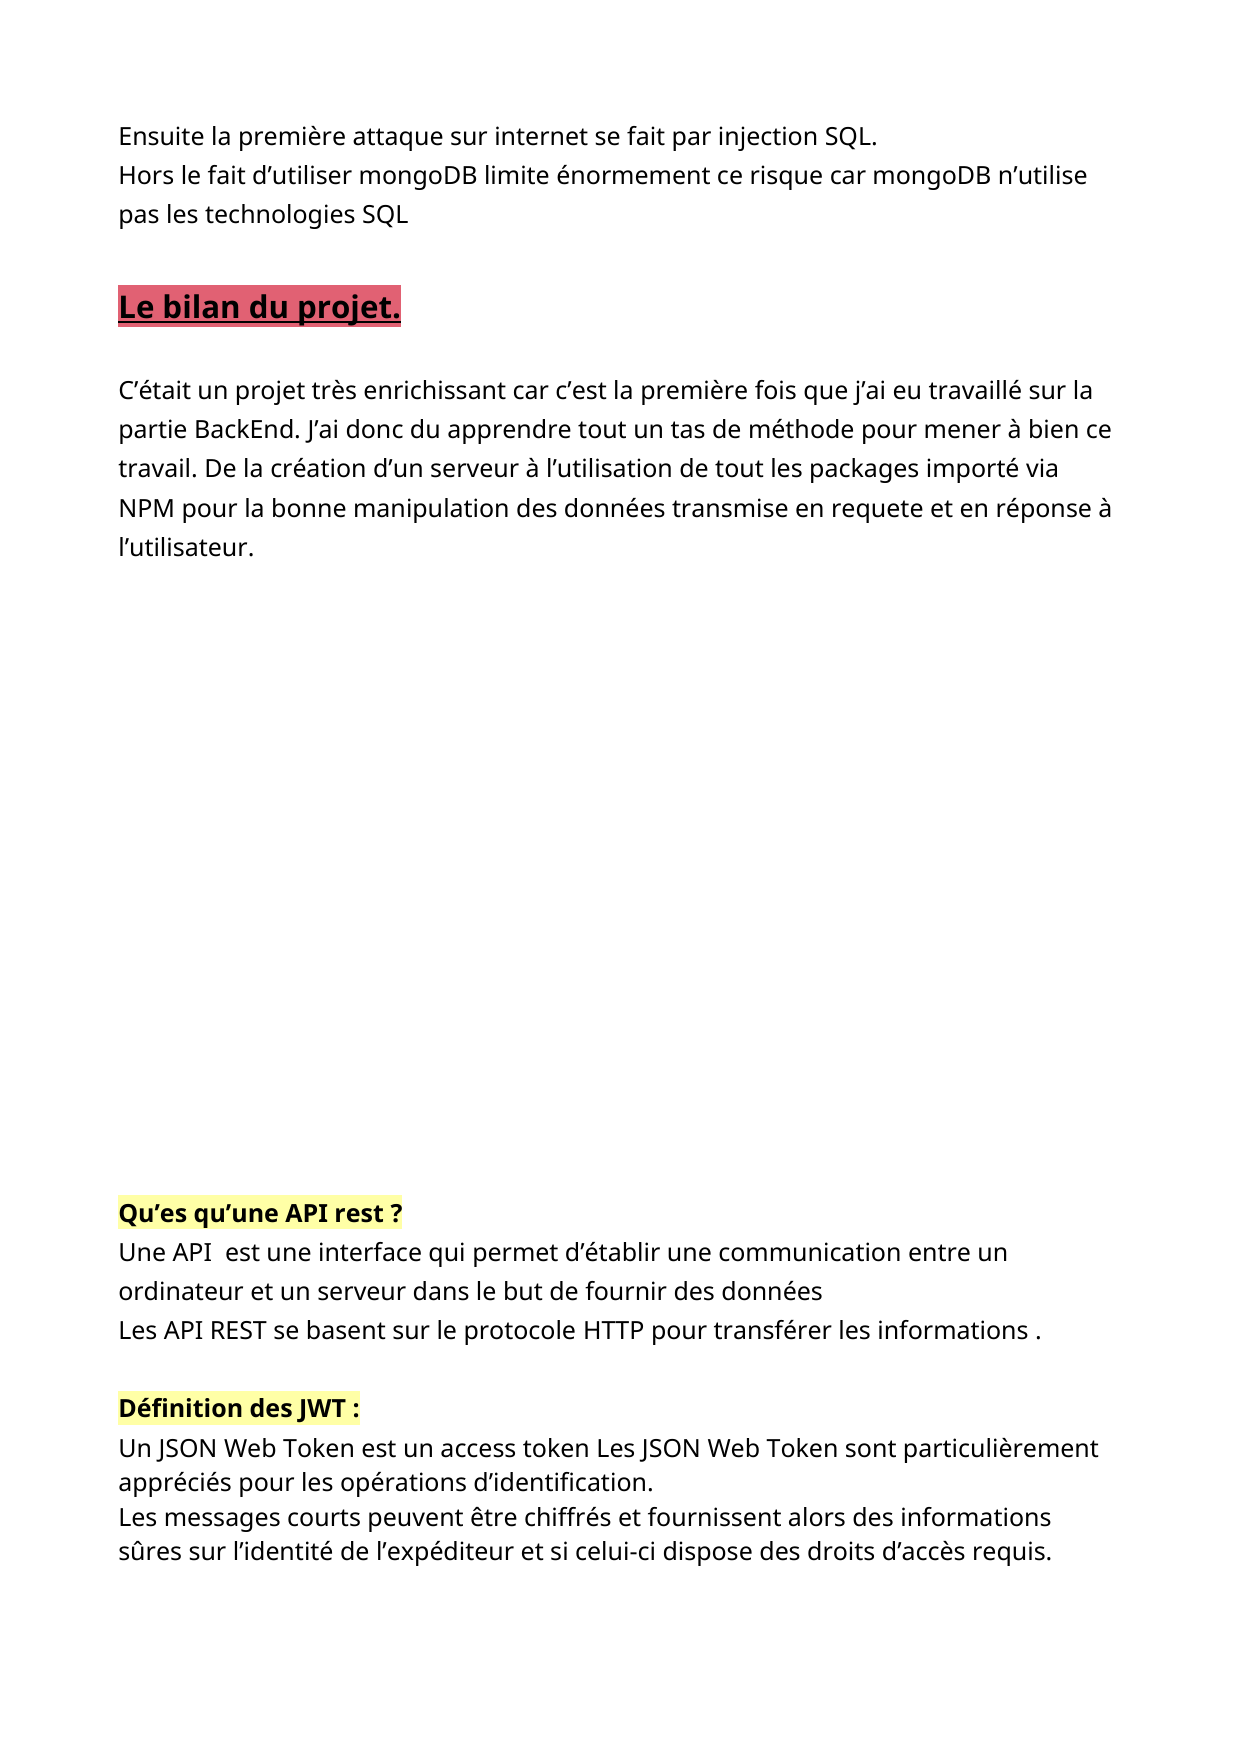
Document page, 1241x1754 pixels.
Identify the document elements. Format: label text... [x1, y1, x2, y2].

text Un JSON Web Token est un access token Les JSON Web Token sont particulièrement appréciés pour les opérations d’identification. [118, 1430, 1122, 1499]
text Une API est une interface qui permet d’établir une communication entre un ordinateur et un serveur dans le but de fournir des données [118, 1234, 1122, 1308]
text Les API REST se basent sur le protocole HTTP pour transférer les informations . [118, 1313, 1122, 1347]
text Définition des JWT : [118, 1391, 1122, 1425]
text Le bilan du projet. [118, 284, 1122, 327]
text Ensuite la première attaque sur internet se fait par injection SQL. [118, 118, 1122, 152]
text C’était un projet très enrichissant car c’est la première fois que j’ai eu travaillé sur la partie BackEnd. J’ai donc du apprendre tout un tas de méthode pour mener à bien ce travail. De la création d’un serveur à l’utilisation de tout les packages importé via NPM pour la bonne manipulation des données transmise en requete et en réponse à l’utilisateur. [118, 373, 1122, 563]
text Hors le fait d’utiliser mongoDB limite énormement ce risque car mongoDB n’utilise pas les technologies SQL [118, 157, 1122, 231]
text Qu’es qu’une API rest ? [118, 1195, 1122, 1229]
text Les messages courts peuvent être chiffrés et fournissent alors des informations sûres sur l’identité de l’expéditeur et si celui-ci dispose des droits d’accès requis. [118, 1499, 1122, 1568]
